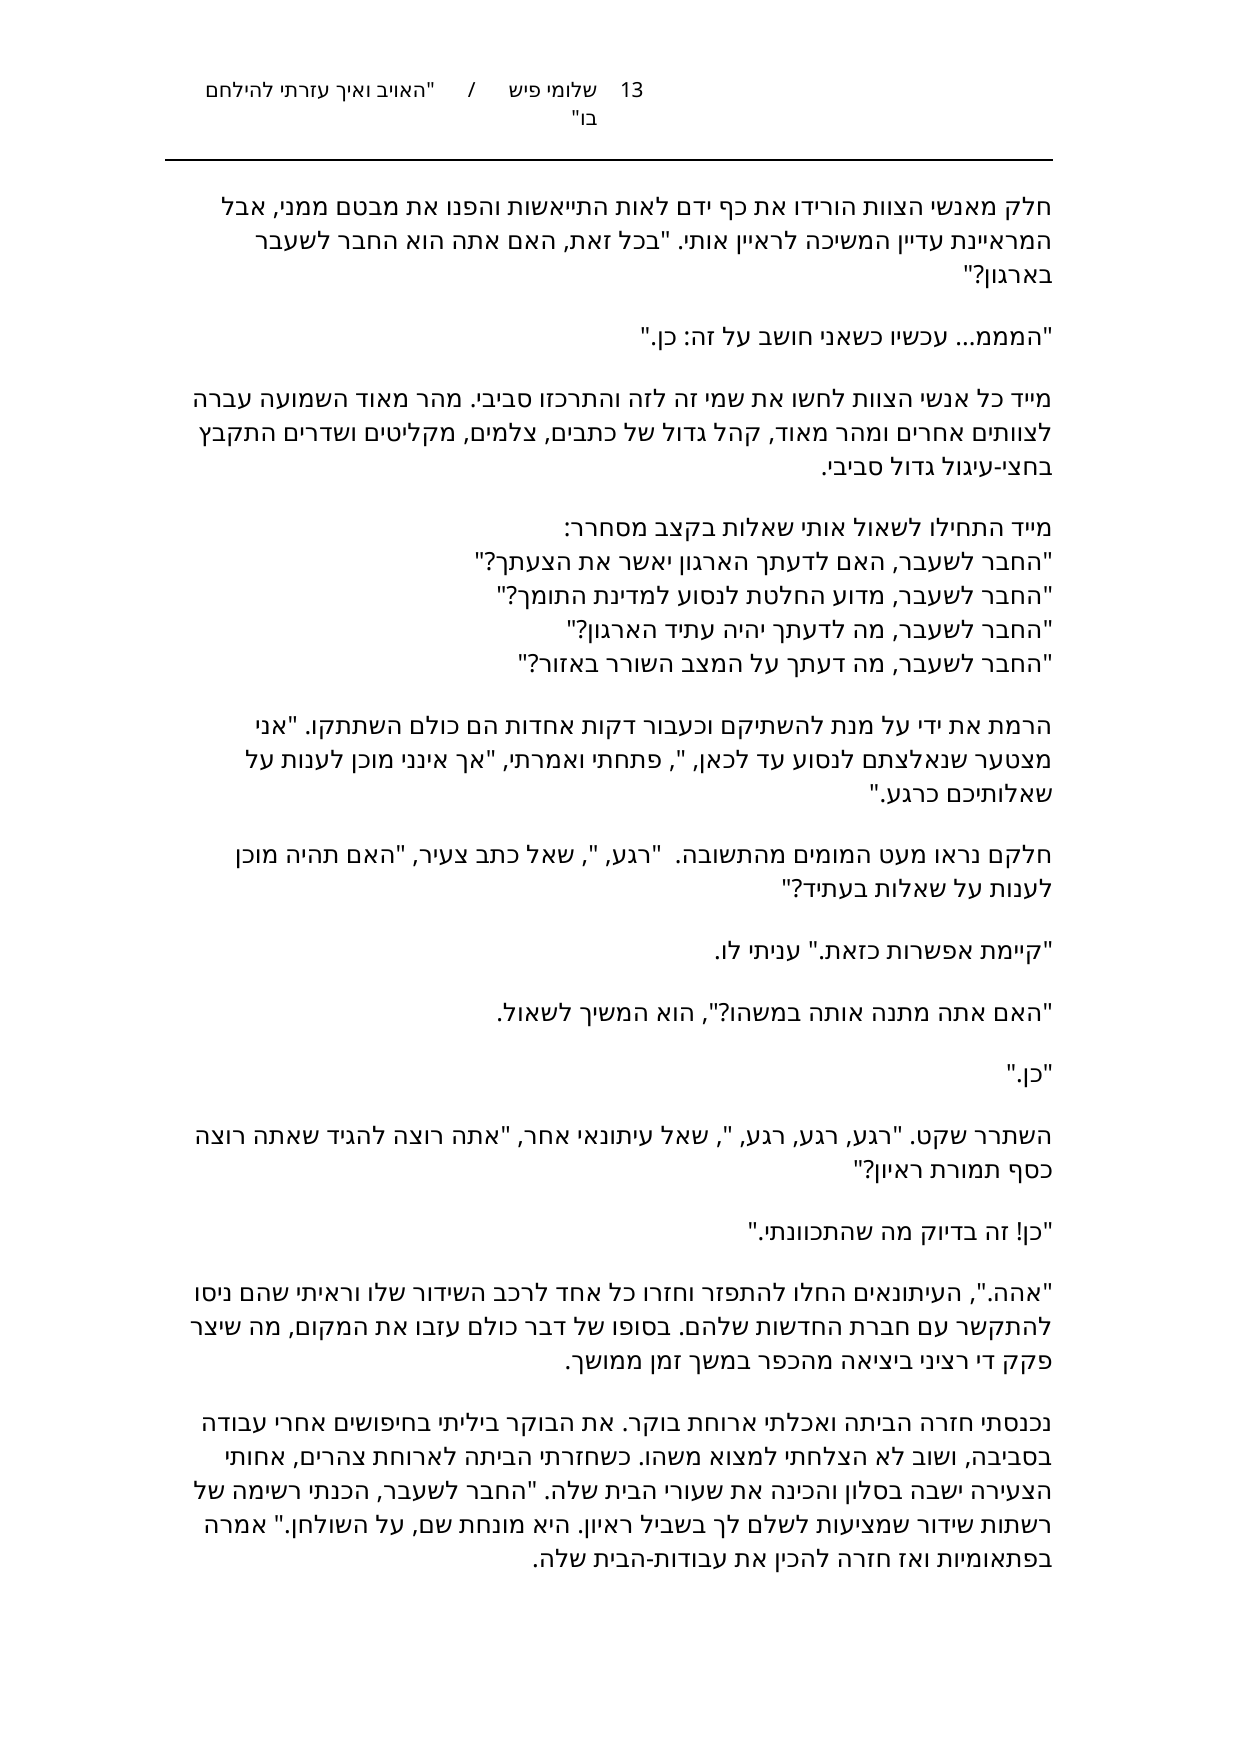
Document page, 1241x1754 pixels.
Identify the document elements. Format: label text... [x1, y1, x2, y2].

text חלקם נראו מעט המומים מהתשובה. "רגע, ", שאל כתב צעיר, "האם תהיה מוכן לענות על שאלות בעתיד?" [187, 837, 1053, 905]
text מייד כל אנשי הצוות לחשו את שמי זה לזה והתרכזו סביבי. מהר מאוד השמועה עברה לצוותים אחרים ומהר מאוד, קהל גדול של כתבים, צלמים, מקליטים ושדרים התקבץ בחצי-עיגול גדול סביבי. [187, 380, 1053, 482]
text הרמת את ידי על מנת להשתיקם וכעבור דקות אחדות הם כולם השתתקו. "אני מצטער שנאלצתם לנסוע עד לכאן, ", פתחתי ואמרתי, "אך אינני מוכן לענות על שאלותיכם כרגע." [187, 707, 1053, 809]
text "האם אתה מתנה אותה במשהו?", הוא המשיך לשאול. [187, 994, 1053, 1028]
text "החבר לשעבר, האם לדעתך הארגון יאשר את הצעתך?" [187, 544, 1053, 578]
text "החבר לשעבר, מה דעתך על המצב השורר באזור?" [187, 646, 1053, 679]
text "כן." [187, 1056, 1053, 1090]
text מייד התחילו לשאול אותי שאלות בקצב מסחרר: [187, 510, 1053, 544]
text השתרר שקט. "רגע, רגע, רגע, ", שאל עיתונאי אחר, "אתה רוצה להגיד שאתה רוצה כסף תמורת ראיון?" [187, 1117, 1053, 1185]
text "המממ... עכשיו כשאני חושב על זה: כן." [187, 318, 1053, 352]
text "קיימת אפשרות כזאת." עניתי לו. [187, 932, 1053, 966]
text נכנסתי חזרה הביתה ואכלתי ארוחת בוקר. את הבוקר ביליתי בחיפושים אחרי עבודה בסביבה, ושוב לא הצלחתי למצוא משהו. כשחזרתי הביתה לארוחת צהרים, אחותי הצעירה ישבה בסלון והכינה את שעורי הבית שלה. "החבר לשעבר, הכנתי רשימה של רשתות שידור שמציעות לשלם לך בשביל ראיון. היא מונחת שם, על השולחן." אמרה בפתאומיות ואז חזרה להכין את עבודות-הבית שלה. [187, 1404, 1053, 1574]
text "אהה.", העיתונאים החלו להתפזר וחזרו כל אחד לרכב השידור שלו וראיתי שהם ניסו להתקשר עם חברת החדשות שלהם. בסופו של דבר כולם עזבו את המקום, מה שיצר פקק די רציני ביציאה מהכפר במשך זמן ממושך. [187, 1275, 1053, 1377]
text "החבר לשעבר, מדוע החלטת לנסוע למדינת התומך?" [187, 578, 1053, 612]
text "החבר לשעבר, מה לדעתך יהיה עתיד הארגון?" [187, 612, 1053, 646]
text חלק מאנשי הצוות הורידו את כף ידם לאות התייאשות והפנו את מבטם ממני, אבל המראיינת עדיין המשיכה לראיין אותי. "בכל זאת, האם אתה הוא החבר לשעבר בארגון?" [187, 189, 1053, 291]
text "כן! זה בדיוק מה שהתכוונתי." [187, 1213, 1053, 1247]
